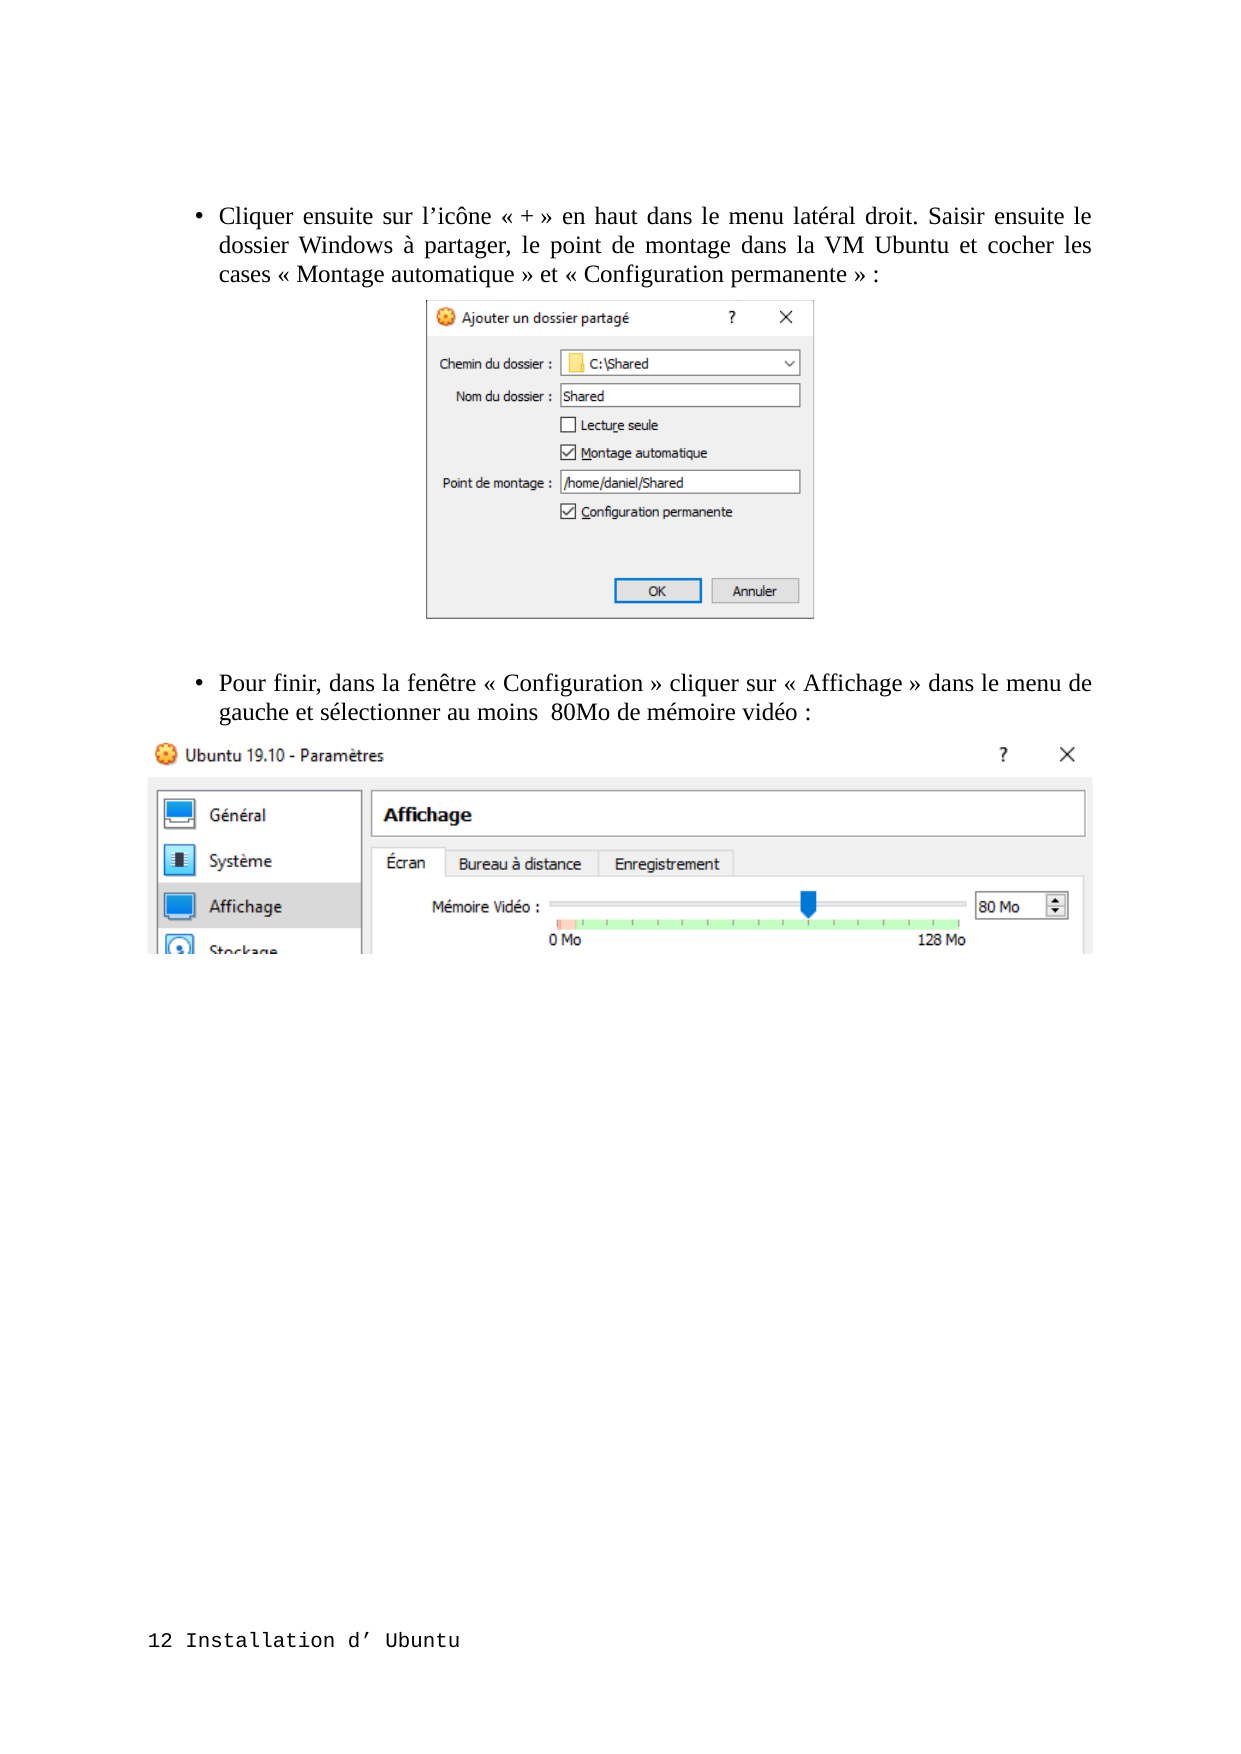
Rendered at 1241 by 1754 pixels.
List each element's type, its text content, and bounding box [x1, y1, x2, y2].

picture [147, 736, 1093, 954]
picture [426, 300, 815, 619]
list Cliquer ensuite sur l’icône « + » en haut dans le menu latéral droit. Saisir ensuite le dossier Windows à partager, le point de montage dans la VM Ubuntu et cocher les cases « Montage automatique » et « Configuration permanente » : [195, 201, 1093, 288]
list Pour finir, dans la fenêtre « Configuration » cliquer sur « Affichage » dans le menu de gauche et sélectionner au moins 80Mo de mémoire vidéo : [195, 667, 1093, 726]
